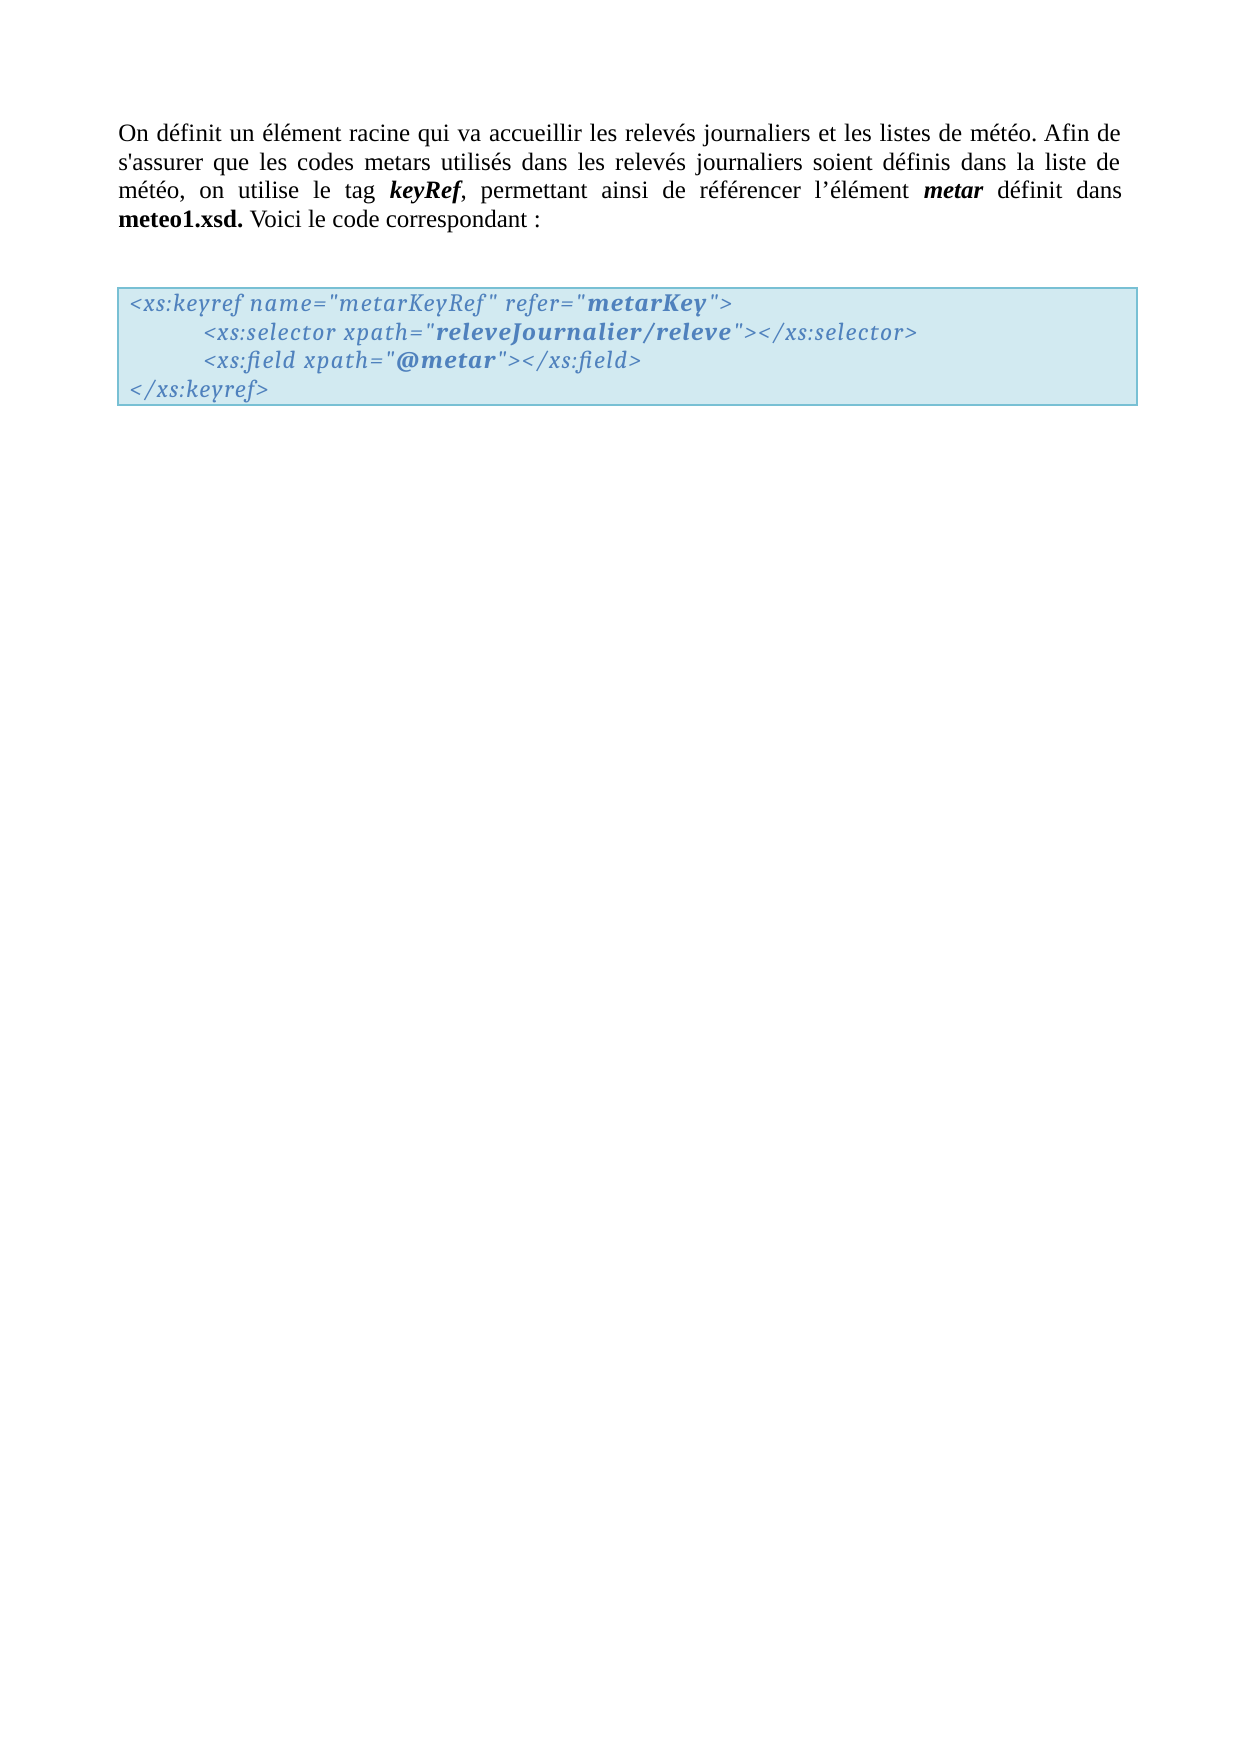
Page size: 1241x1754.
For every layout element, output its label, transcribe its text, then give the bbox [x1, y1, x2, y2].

text On définit un élément racine qui va accueillir les relevés journaliers et les listes de météo. Afin de s'assurer que les codes metars utilisés dans les relevés journaliers soient définis dans la liste de météo, on utilise le tag keyRef, permettant ainsi de référencer l’élément metar définit dans meteo1.xsd. Voici le code correspondant : [118, 118, 1122, 233]
table_header <xs:keyref name="metarKeyRef" refer="metarKey"> <xs:selector xpath="releveJournalier/releve"></xs:selector> <xs:field xpath="@metar"></xs:field> </xs:keyref> [119, 289, 1136, 404]
